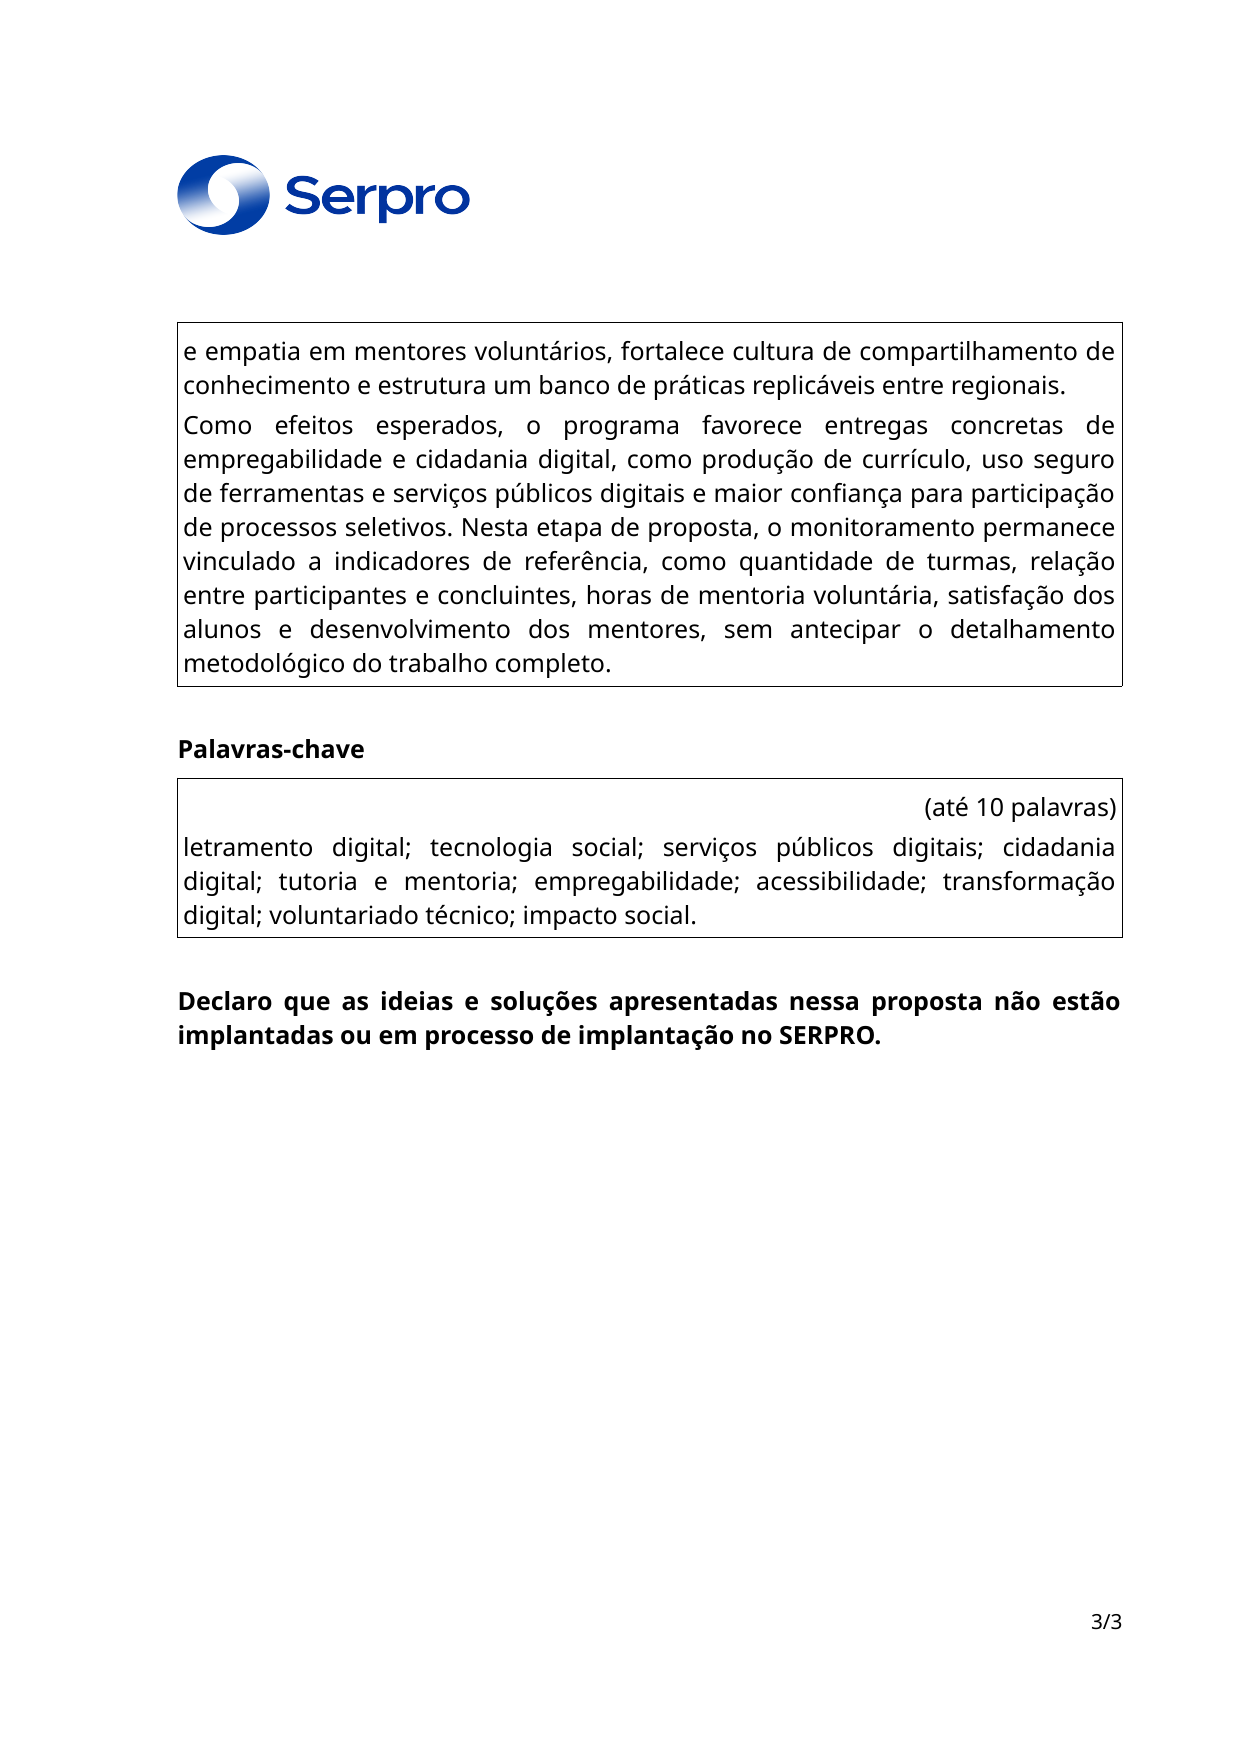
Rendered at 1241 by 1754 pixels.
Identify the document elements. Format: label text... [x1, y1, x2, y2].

text Declaro que as ideias e soluções apresentadas nessa proposta não estão implantadas ou em processo de implantação no SERPRO. [177, 983, 1122, 1051]
table_header (até 10 palavras) letramento digital; tecnologia social; serviços públicos digitais; cidadania digital; tutoria e mentoria; empregabilidade; acessibilidade; transformação digital; voluntariado técnico; impacto social. [178, 779, 1122, 937]
picture [177, 155, 470, 235]
table_header e empatia em mentores voluntários, fortalece cultura de compartilhamento de conhecimento e estrutura um banco de práticas replicáveis entre regionais. Como efeitos esperados, o programa favorece entregas concretas de empregabilidade e cidadania digital, como produção de currículo, uso seguro de ferramentas e serviços públicos digitais e maior confiança para participação de processos seletivos. Nesta etapa de proposta, o monitoramento permanece vinculado a indicadores de referência, como quantidade de turmas, relação entre participantes e concluintes, horas de mentoria voluntária, satisfação dos alunos e desenvolvimento dos mentores, sem antecipar o detalhamento metodológico do trabalho completo. [178, 323, 1122, 686]
text Palavras-chave [177, 732, 1122, 766]
